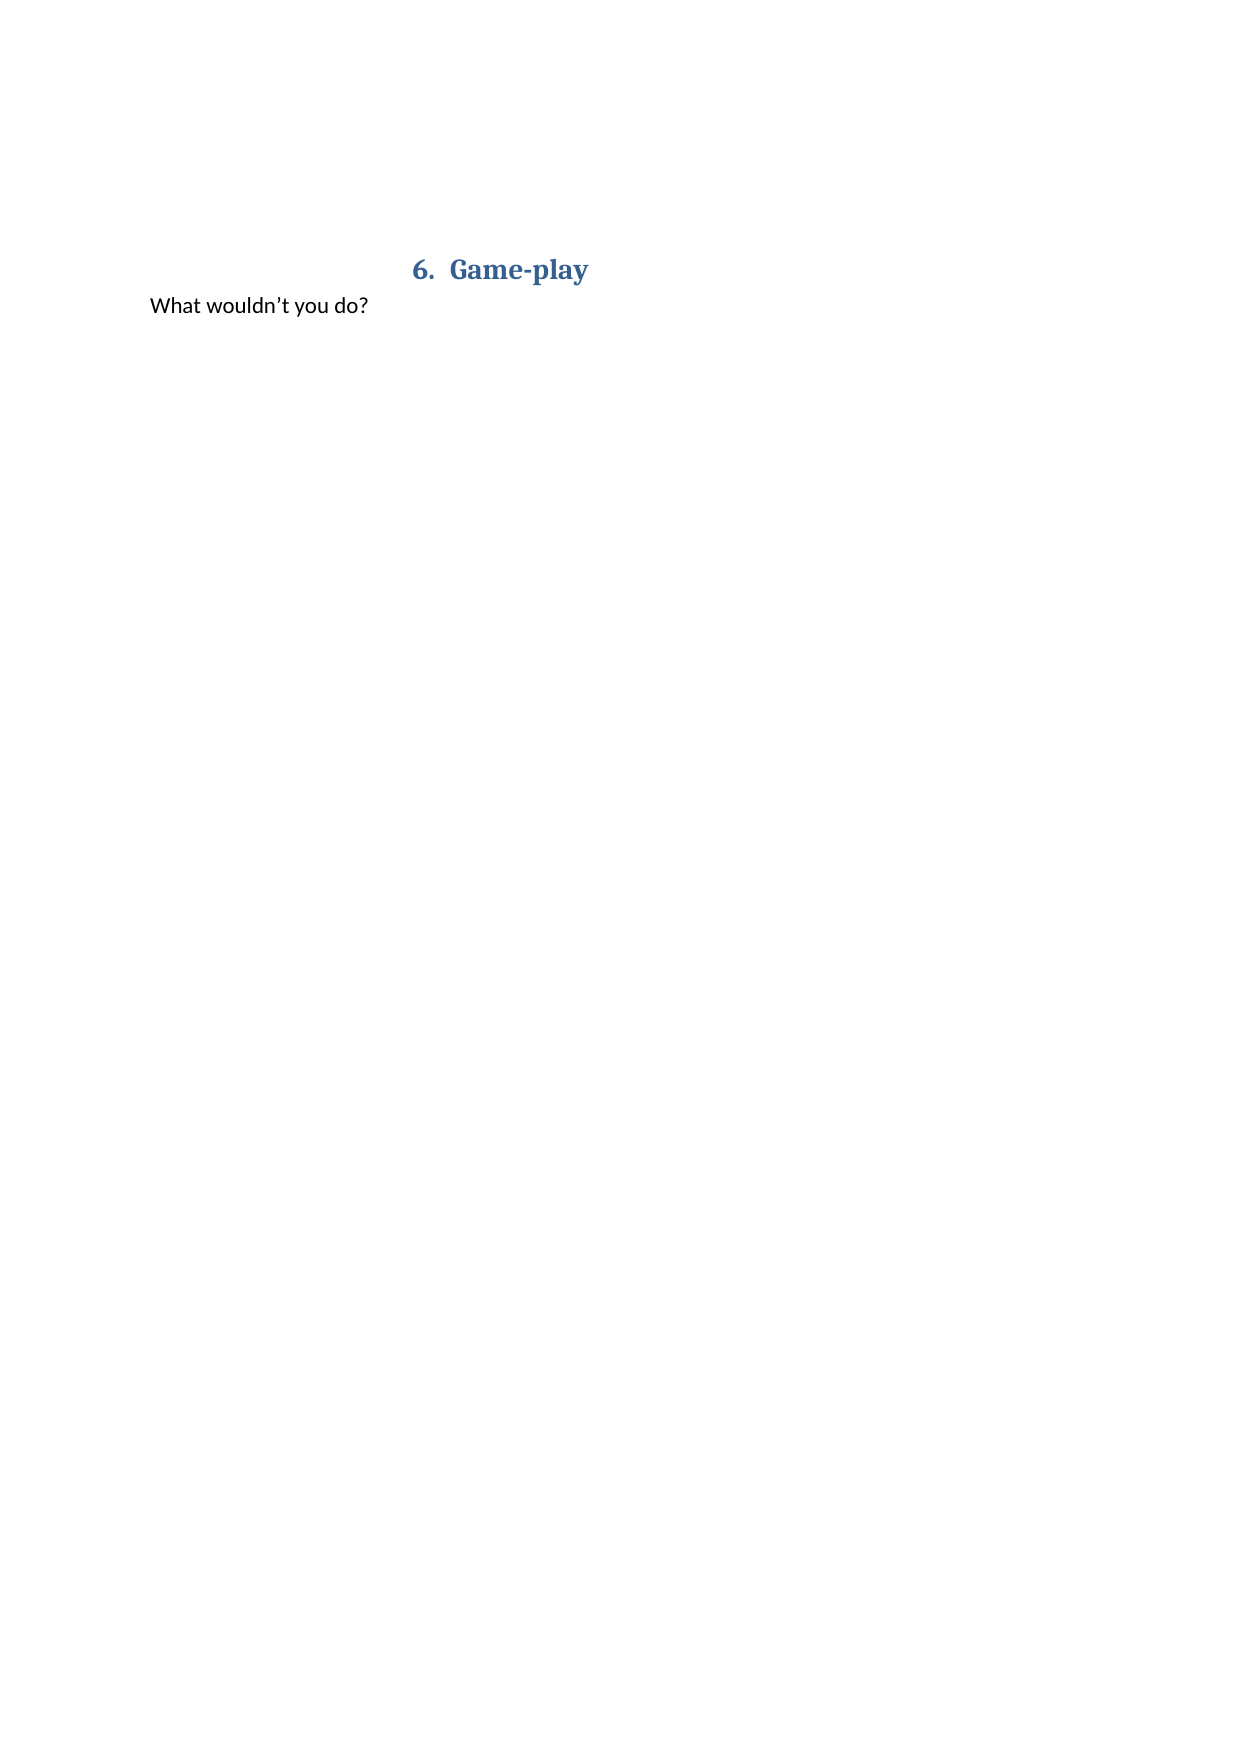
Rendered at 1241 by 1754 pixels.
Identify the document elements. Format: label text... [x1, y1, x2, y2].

text What wouldn’t you do? [150, 292, 1090, 319]
subtitle Game-play [412, 253, 1090, 287]
